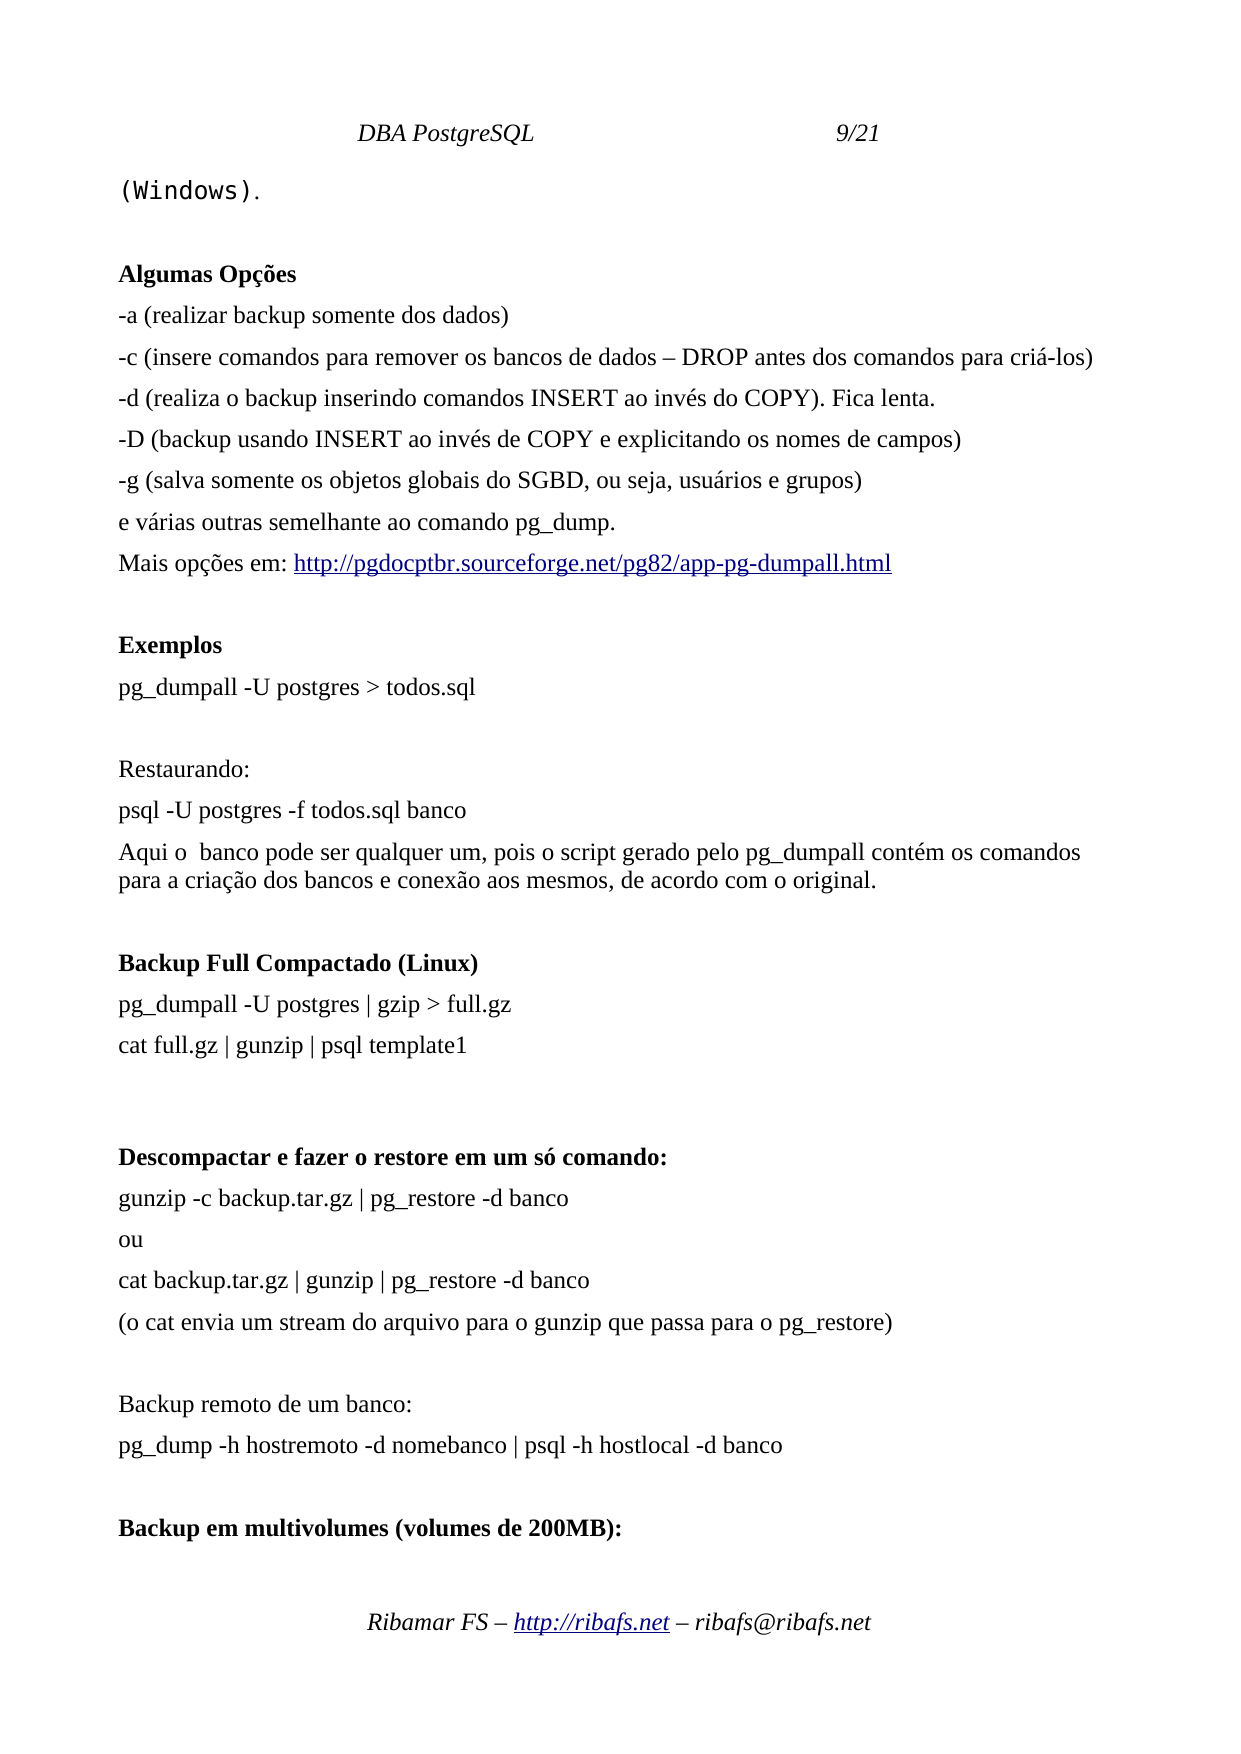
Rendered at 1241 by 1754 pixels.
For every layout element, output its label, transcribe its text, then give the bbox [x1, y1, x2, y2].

text Mais opções em: http://pgdocptbr.sourceforge.net/pg82/app-pg-dumpall.html [118, 548, 1122, 577]
text -d (realiza o backup inserindo comandos INSERT ao invés do COPY). Fica lenta. [118, 383, 1122, 412]
text pg_dumpall -U postgres > todos.sql [118, 672, 1122, 701]
text Descompactar e fazer o restore em um só comando: [118, 1113, 1122, 1171]
text -g (salva somente os objetos globais do SGBD, ou seja, usuários e grupos) [118, 466, 1122, 494]
text -D (backup usando INSERT ao invés de COPY e explicitando os nomes de campos) [118, 424, 1122, 453]
text -c (insere comandos para remover os bancos de dados – DROP antes dos comandos para criá-los) [118, 342, 1122, 371]
text Backup remoto de um banco: [118, 1389, 1122, 1418]
text Exemplos [118, 631, 1122, 659]
text gunzip -c backup.tar.gz | pg_restore -d banco [118, 1183, 1122, 1212]
text Aqui o banco pode ser qualquer um, pois o script gerado pelo pg_dumpall contém os comandos para a criação dos bancos e conexão aos mesmos, de acordo com o original. [118, 837, 1122, 894]
text psql -U postgres -f todos.sql banco [118, 796, 1122, 824]
text e várias outras semelhante ao comando pg_dump. [118, 507, 1122, 536]
text cat backup.tar.gz | gunzip | pg_restore -d banco [118, 1266, 1122, 1294]
text Algumas Opções [118, 259, 1122, 288]
text cat full.gz | gunzip | psql template1 [118, 1031, 1122, 1059]
text Backup em multivolumes (volumes de 200MB): [118, 1513, 1122, 1542]
text Backup Full Compactado (Linux) [118, 948, 1122, 977]
text Restaurando: [118, 754, 1122, 783]
text (Windows). [118, 176, 1122, 206]
text ou [118, 1224, 1122, 1253]
text pg_dump -h hostremoto -d nomebanco | psql -h hostlocal -d banco [118, 1431, 1122, 1459]
text -a (realizar backup somente dos dados) [118, 301, 1122, 329]
text pg_dumpall -U postgres | gzip > full.gz [118, 989, 1122, 1018]
text (o cat envia um stream do arquivo para o gunzip que passa para o pg_restore) [118, 1307, 1122, 1336]
